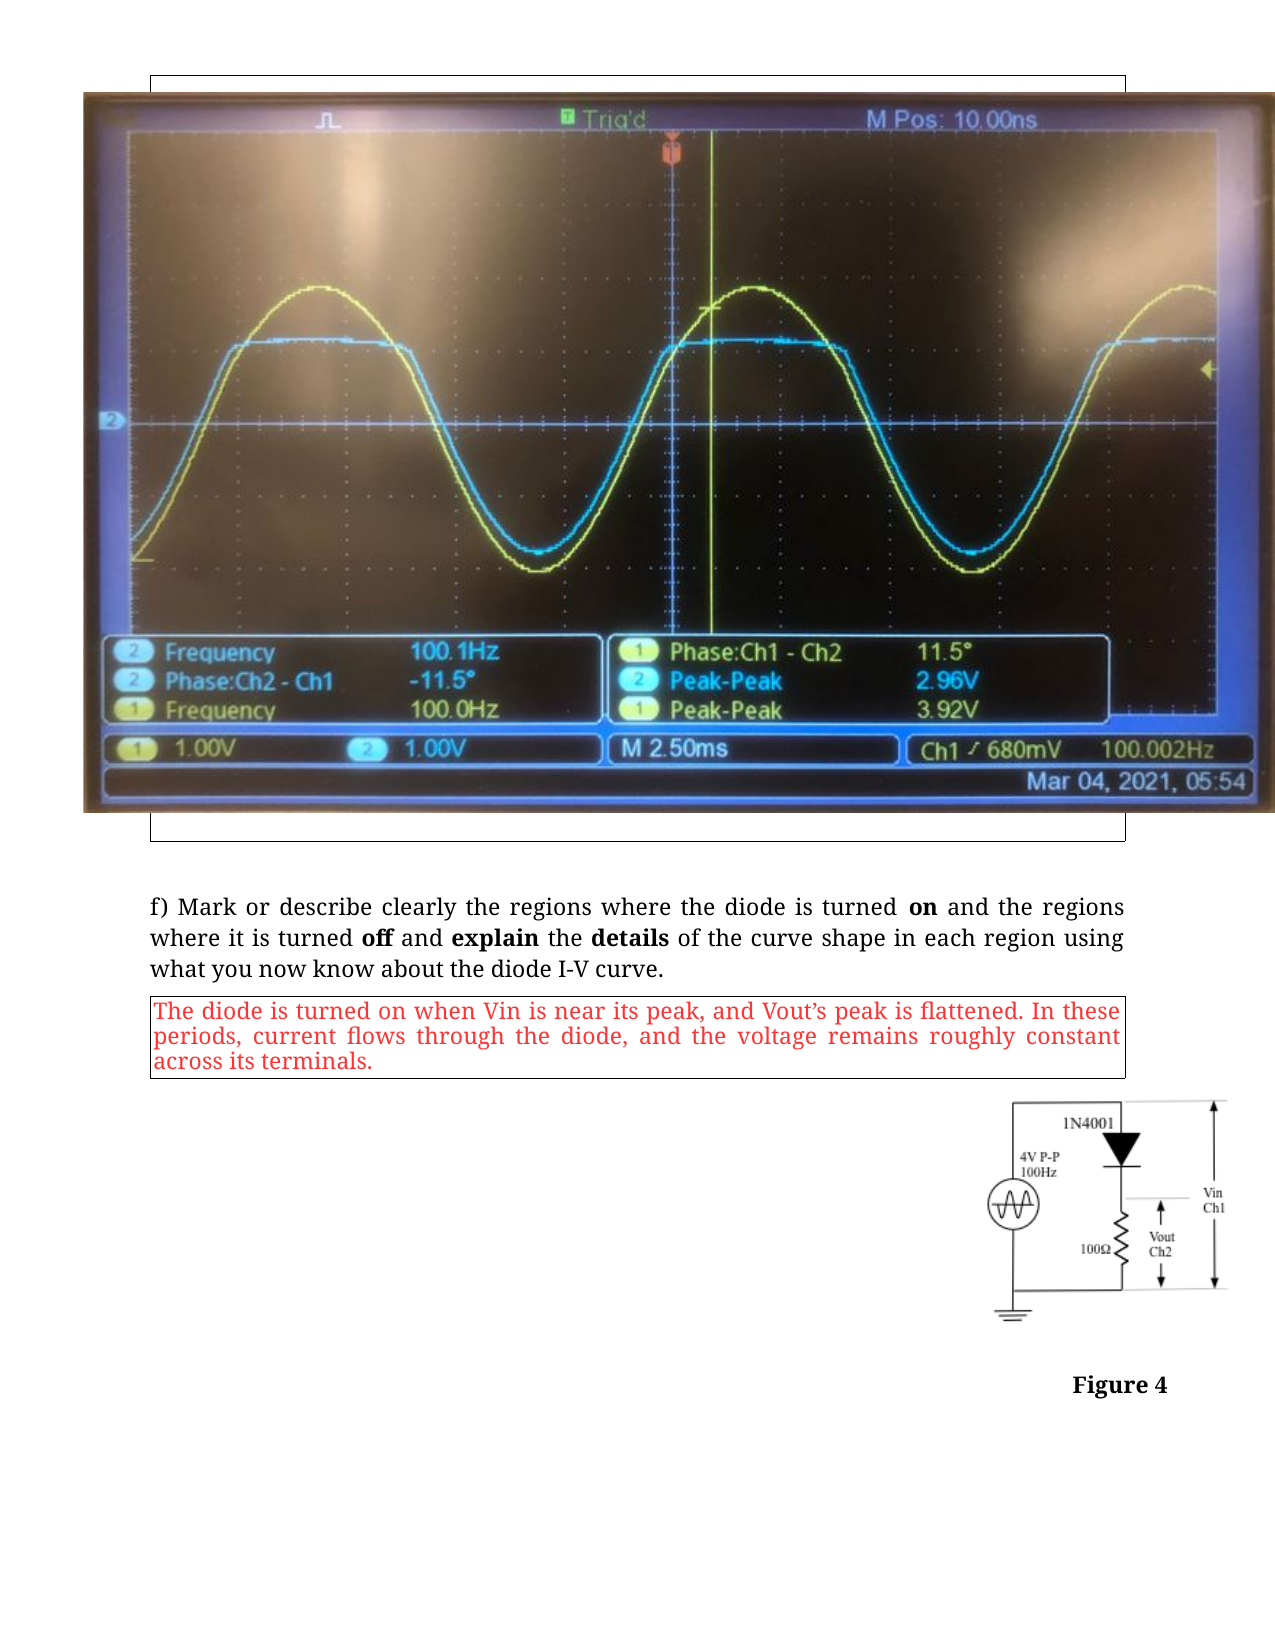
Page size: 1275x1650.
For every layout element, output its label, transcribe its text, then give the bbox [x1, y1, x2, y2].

picture [83, 92, 1275, 813]
text f) Mark or describe clearly the regions where the diode is turned on and the regions where it is turned off and explain the details of the curve shape in each region using what you now know about the diode I-V curve. [150, 891, 1125, 984]
picture [985, 1096, 1241, 1324]
text Figure 4 [965, 1373, 1275, 1398]
text The diode is turned on when Vin is near its peak, and Vout’s peak is flattened. In these periods, current flows through the diode, and the voltage remains roughly constant across its terminals. [151, 997, 1125, 1078]
